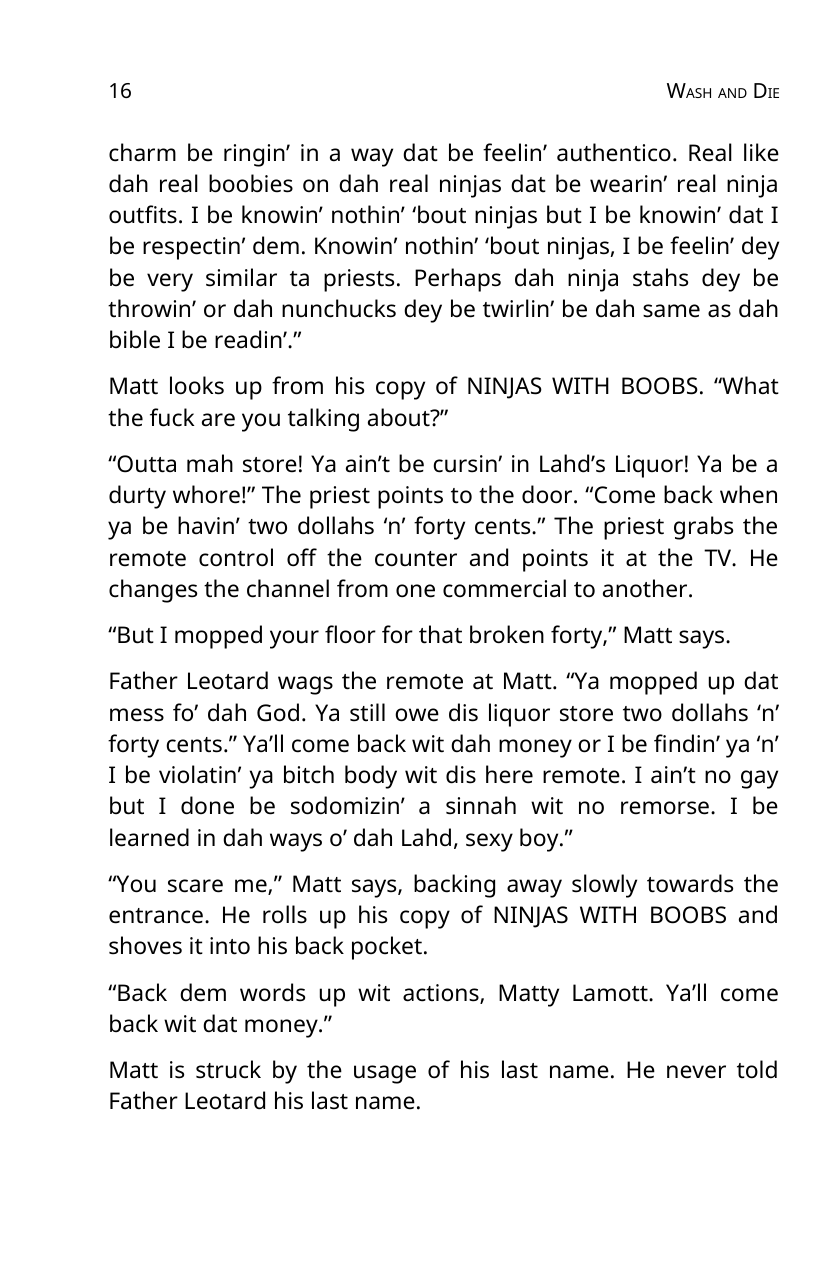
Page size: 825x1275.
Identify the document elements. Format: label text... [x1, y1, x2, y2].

text charm be ringin’ in a way dat be feelin’ authentico. Real like dah real boobies on dah real ninjas dat be wearin’ real ninja outfits. I be knowin’ nothin’ ‘bout ninjas but I be knowin’ dat I be respectin’ dem. Knowin’ nothin’ ‘bout ninjas, I be feelin’ dey be very similar ta priests. Perhaps dah ninja stahs dey be throwin’ or dah nunchucks dey be twirlin’ be dah same as dah bible I be readin’.” [108, 136, 780, 355]
text Father Leotard wags the remote at Matt. “Ya mopped up dat mess fo’ dah God. Ya still owe dis liquor store two dollahs ‘n’ forty cents.” Ya’ll come back wit dah money or I be findin’ ya ‘n’ I be violatin’ ya bitch body wit dis here remote. I ain’t no gay but I done be sodomizin’ a sinnah wit no remorse. I be learned in dah ways o’ dah Lahd, sexy boy.” [108, 665, 780, 853]
text “Back dem words up wit actions, Matty Lamott. Ya’ll come back wit dat money.” [108, 976, 780, 1039]
text Matt is struck by the usage of his last name. He never told Father Leotard his last name. [108, 1054, 780, 1116]
text “You scare me,” Matt says, backing away slowly towards the entrance. He rolls up his copy of NINJAS WITH BOOBS and shoves it into his back pocket. [108, 868, 780, 961]
text Matt looks up from his copy of NINJAS WITH BOOBS. “What the fuck are you talking about?” [108, 370, 780, 433]
text “But I mopped your floor for that broken forty,” Matt says. [108, 619, 780, 650]
text “Outta mah store! Ya ain’t be cursin’ in Lahd’s Liquor! Ya be a durty whore!” The priest points to the door. “Come back when ya be havin’ two dollahs ‘n’ forty cents.” The priest grabs the remote control oﬀ the counter and points it at the TV. He changes the channel from one commercial to another. [108, 448, 780, 604]
